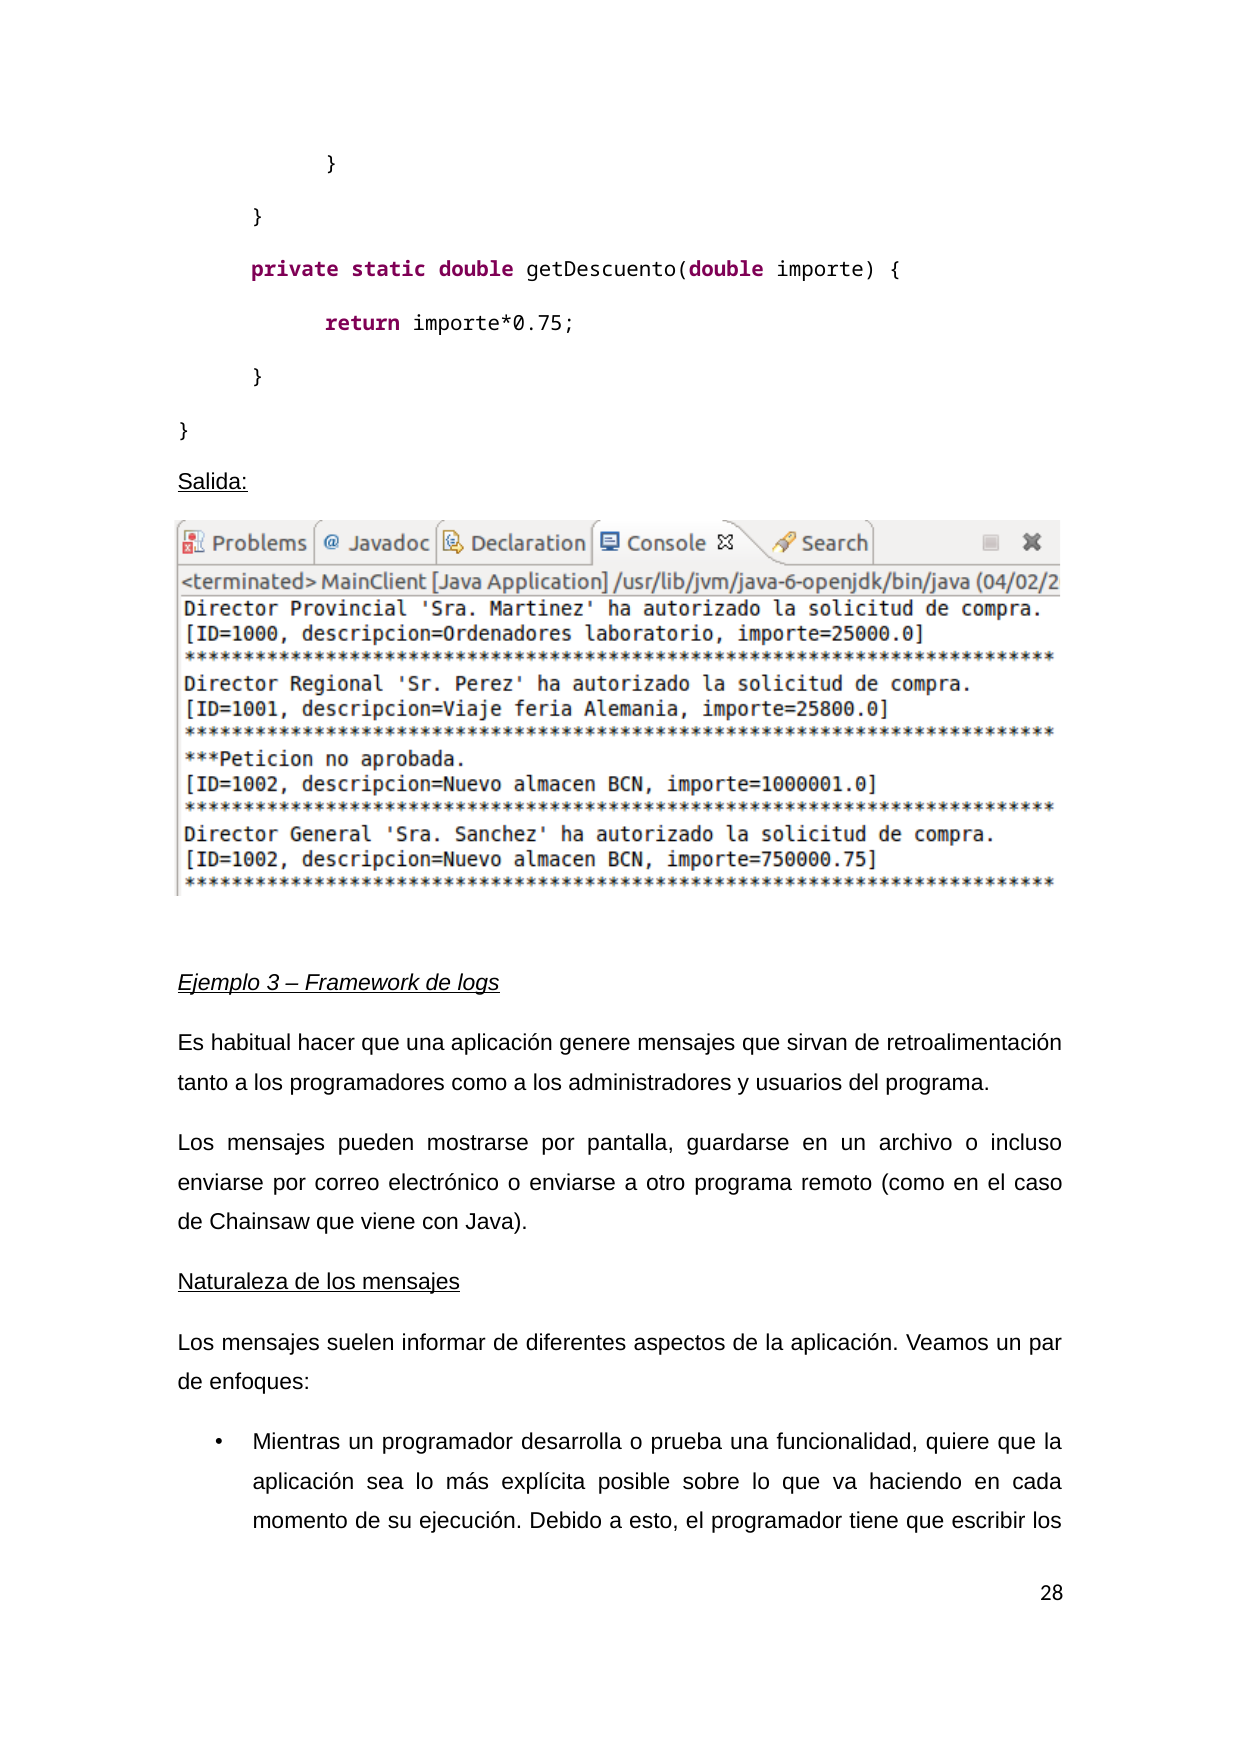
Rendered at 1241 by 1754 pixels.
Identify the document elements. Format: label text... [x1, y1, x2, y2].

text private static double getDescuento(double importe) { [177, 254, 1063, 283]
text Es habitual hacer que una aplicación genere mensajes que sirvan de retroalimentación tanto a los programadores como a los administradores y usuarios del programa. [177, 1029, 1063, 1095]
picture [174, 520, 1060, 896]
text Naturaleza de los mensajes [177, 1268, 1063, 1294]
text } [177, 361, 1063, 390]
text Ejemplo 3 – Framework de logs [177, 969, 1063, 995]
text Los mensajes suelen informar de diferentes aspectos de la aplicación. Veamos un par de enfoques: [177, 1328, 1063, 1394]
text } [177, 148, 1063, 176]
text } [177, 415, 1063, 443]
list Mientras un programador desarrolla o prueba una funcionalidad, quiere que la aplicación sea lo más explícita posible sobre lo que va haciendo en cada momento de su ejecución. Debido a esto, el programador tiene que escribir los [215, 1428, 1063, 1534]
text Los mensajes pueden mostrarse por pantalla, guardarse en un archivo o incluso enviarse por correo electrónico o enviarse a otro programa remoto (como en el caso de Chainsaw que viene con Java). [177, 1129, 1063, 1234]
text Salida: [177, 468, 1063, 494]
text return importe*0.75; [177, 308, 1063, 336]
text } [177, 201, 1063, 229]
